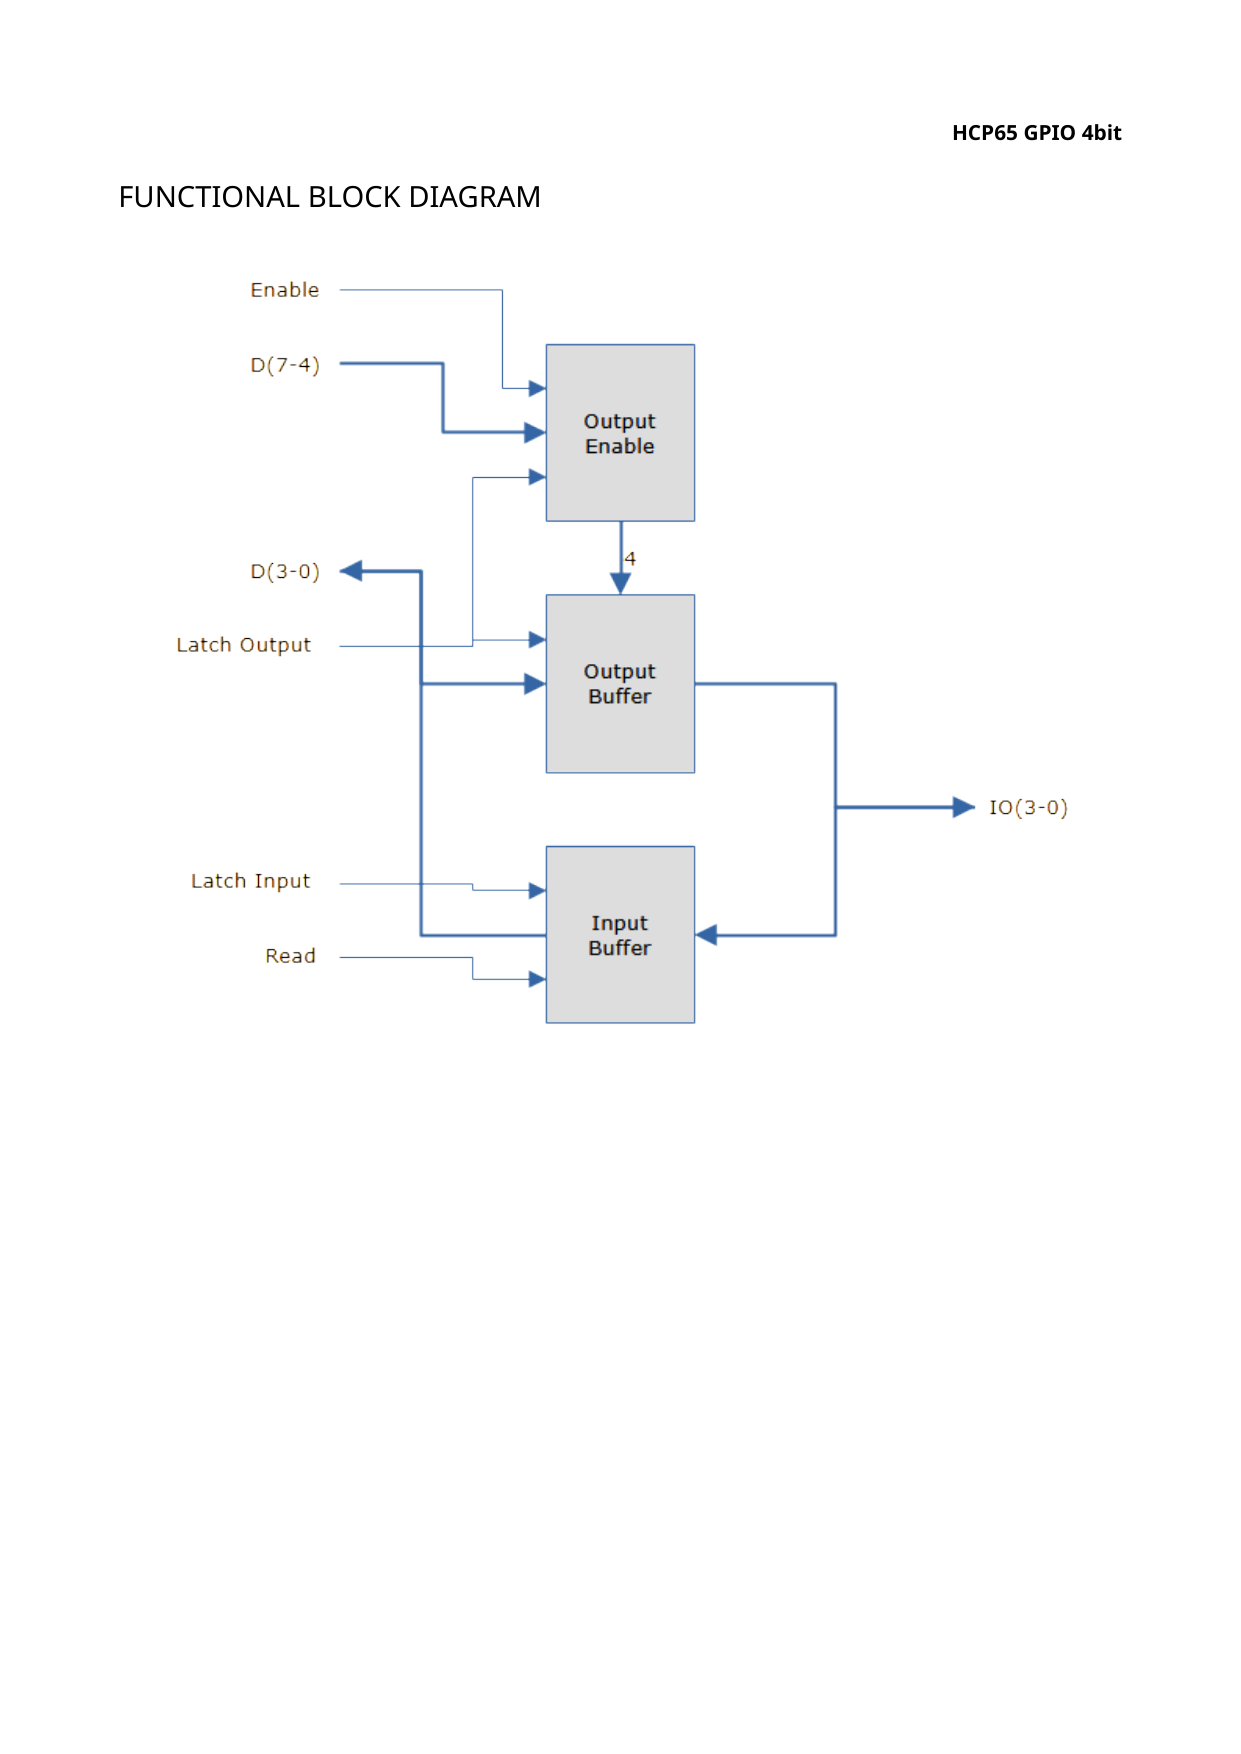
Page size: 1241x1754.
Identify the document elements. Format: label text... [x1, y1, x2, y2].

text FUNCTIONAL BLOCK DIAGRAM [118, 176, 1122, 216]
picture [147, 255, 1093, 1082]
